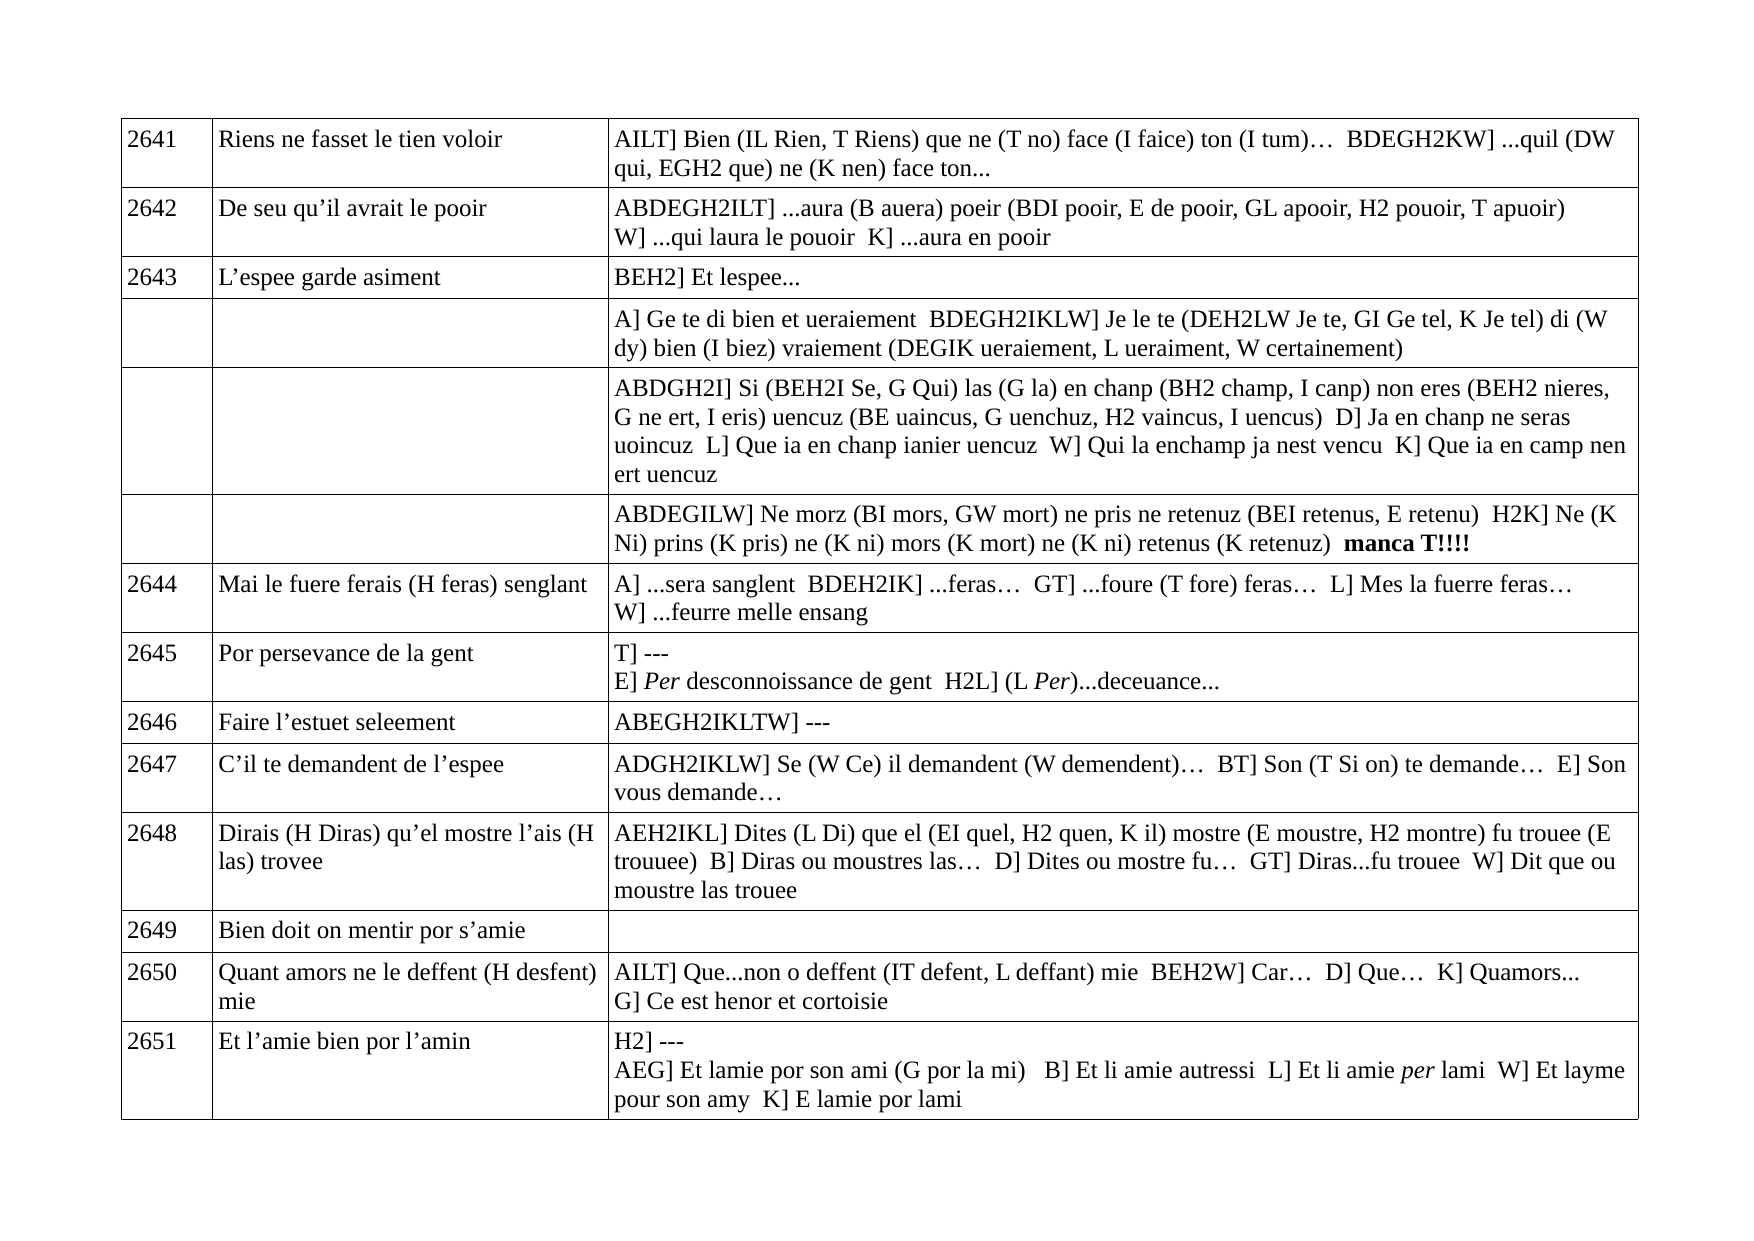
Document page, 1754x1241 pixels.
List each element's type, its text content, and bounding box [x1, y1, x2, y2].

table_cell 2644 [122, 564, 212, 632]
table_cell Mai le fuere ferais (H feras) senglant [213, 564, 608, 632]
table_cell [122, 299, 212, 367]
table_cell 2648 [122, 813, 212, 910]
table_cell Et l’amie bien por l’amin [213, 1022, 608, 1118]
table_cell ABEGH2IKLTW] --- [609, 702, 1638, 743]
table_cell Bien doit on mentir por s’amie [213, 911, 608, 952]
table_cell Por persevance de la gent [213, 633, 608, 701]
table_cell 2642 [122, 188, 212, 256]
table_cell [213, 368, 608, 494]
table_cell AILT] Que...non o deffent (IT defent, L deffant) mie BEH2W] Car… D] Que… K] Quamors... G] Ce est henor et cortoisie [609, 953, 1638, 1021]
table_cell [609, 911, 1638, 952]
table_cell 2651 [122, 1022, 212, 1118]
table_cell [213, 495, 608, 563]
table_cell 2641 [122, 119, 212, 187]
table_cell Dirais (H Diras) qu’el mostre l’ais (H las) trovee [213, 813, 608, 910]
table_cell H2] --- AEG] Et lamie por son ami (G por la mi) B] Et li amie autressi L] Et li amie per lami W] Et layme pour son amy K] E lamie por lami [609, 1022, 1638, 1118]
table_cell ABDGH2I] Si (BEH2I Se, G Qui) las (G la) en chanp (BH2 champ, I canp) non eres (BEH2 nieres, G ne ert, I eris) uencuz (BE uaincus, G uenchuz, H2 vaincus, I uencus) D] Ja en chanp ne seras uoincuz L] Que ia en chanp ianier uencuz W] Qui la enchamp ja nest vencu K] Que ia en camp nen ert uencuz [609, 368, 1638, 494]
table_cell ADGH2IKLW] Se (W Ce) il demandent (W demendent)… BT] Son (T Si on) te demande… E] Son vous demande… [609, 744, 1638, 812]
table_cell BEH2] Et lespee... [609, 257, 1638, 298]
table_cell 2650 [122, 953, 212, 1021]
table_cell AEH2IKL] Dites (L Di) que el (EI quel, H2 quen, K il) mostre (E moustre, H2 montre) fu trouee (E trouuee) B] Diras ou moustres las… D] Dites ou mostre fu… GT] Diras...fu trouee W] Dit que ou moustre las trouee [609, 813, 1638, 910]
table_cell C’il te demandent de l’espee [213, 744, 608, 812]
table_cell A] Ge te di bien et ueraiement BDEGH2IKLW] Je le te (DEH2LW Je te, GI Ge tel, K Je tel) di (W dy) bien (I biez) vraiement (DEGIK ueraiement, L ueraiment, W certainement) [609, 299, 1638, 367]
table_cell 2643 [122, 257, 212, 298]
table_cell AILT] Bien (IL Rien, T Riens) que ne (T no) face (I faice) ton (I tum)… BDEGH2KW] ...quil (DW qui, EGH2 que) ne (K nen) face ton... [609, 119, 1638, 187]
table_cell 2649 [122, 911, 212, 952]
table_cell De seu qu’il avrait le pooir [213, 188, 608, 256]
table_cell 2646 [122, 702, 212, 743]
table_cell [122, 495, 212, 563]
table_cell ABDEGILW] Ne morz (BI mors, GW mort) ne pris ne retenuz (BEI retenus, E retenu) H2K] Ne (K Ni) prins (K pris) ne (K ni) mors (K mort) ne (K ni) retenus (K retenuz) manca T!!!! [609, 495, 1638, 563]
table_cell T] --- E] Per desconnoissance de gent H2L] (L Per)...deceuance... [609, 633, 1638, 701]
table_cell L’espee garde asiment [213, 257, 608, 298]
table_cell [213, 299, 608, 367]
table_cell [122, 368, 212, 494]
table_cell 2647 [122, 744, 212, 812]
table_cell Faire l’estuet seleement [213, 702, 608, 743]
table_cell ABDEGH2ILT] ...aura (B auera) poeir (BDI pooir, E de pooir, GL apooir, H2 pouoir, T apuoir) W] ...qui laura le pouoir K] ...aura en pooir [609, 188, 1638, 256]
table_cell 2645 [122, 633, 212, 701]
table_cell A] ...sera sanglent BDEH2IK] ...feras… GT] ...foure (T fore) feras… L] Mes la fuerre feras… W] ...feurre melle ensang [609, 564, 1638, 632]
table_cell Riens ne fasset le tien voloir [213, 119, 608, 187]
table_cell Quant amors ne le deffent (H desfent) mie [213, 953, 608, 1021]
